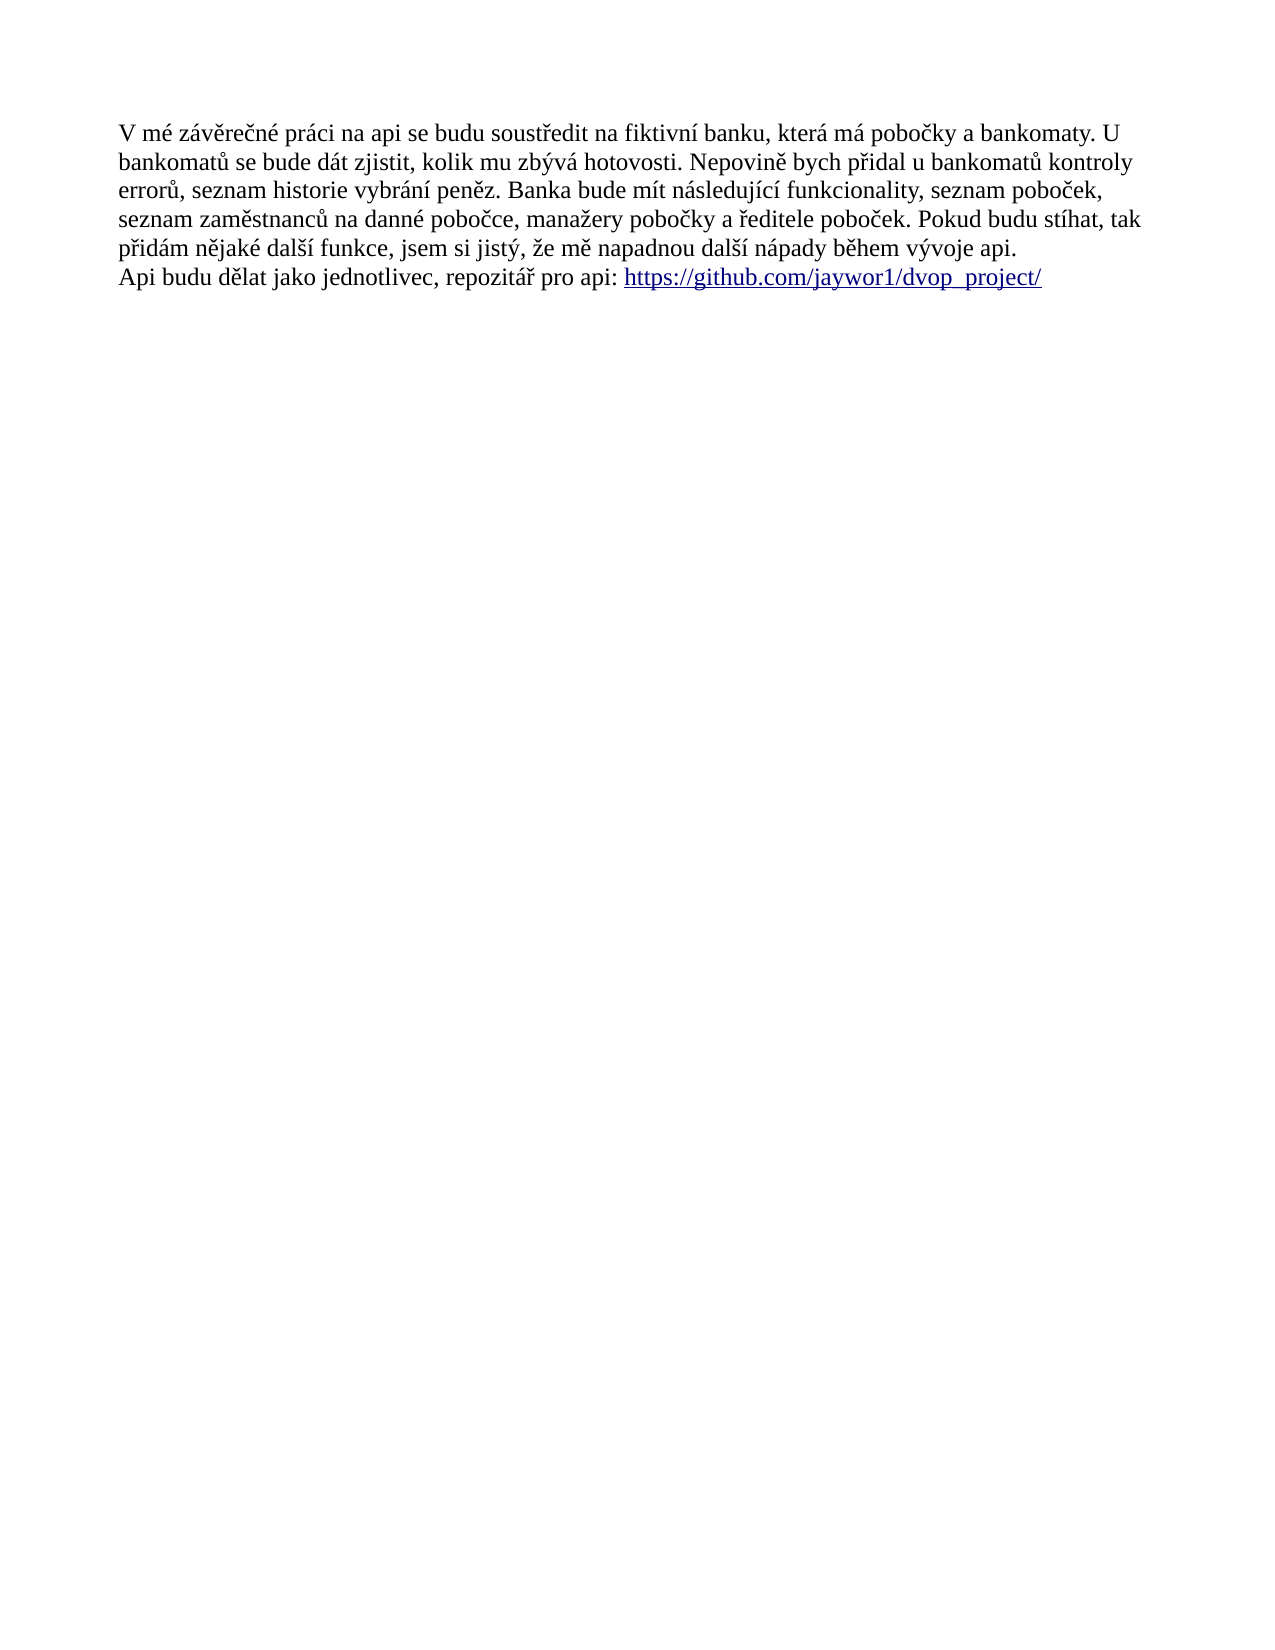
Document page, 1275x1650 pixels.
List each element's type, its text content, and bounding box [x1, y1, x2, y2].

text Api budu dělat jako jednotlivec, repozitář pro api: https://github.com/jaywor1/dvop_project/ [118, 262, 1157, 291]
text V mé závěrečné práci na api se budu soustředit na fiktivní banku, která má pobočky a bankomaty. U bankomatů se bude dát zjistit, kolik mu zbývá hotovosti. Nepovině bych přidal u bankomatů kontroly errorů, seznam historie vybrání peněz. Banka bude mít následující funkcionality, seznam poboček, seznam zaměstnanců na danné pobočce, manažery pobočky a ředitele poboček. Pokud budu stíhat, tak přidám nějaké další funkce, jsem si jistý, že mě napadnou další nápady během vývoje api. [118, 118, 1157, 262]
